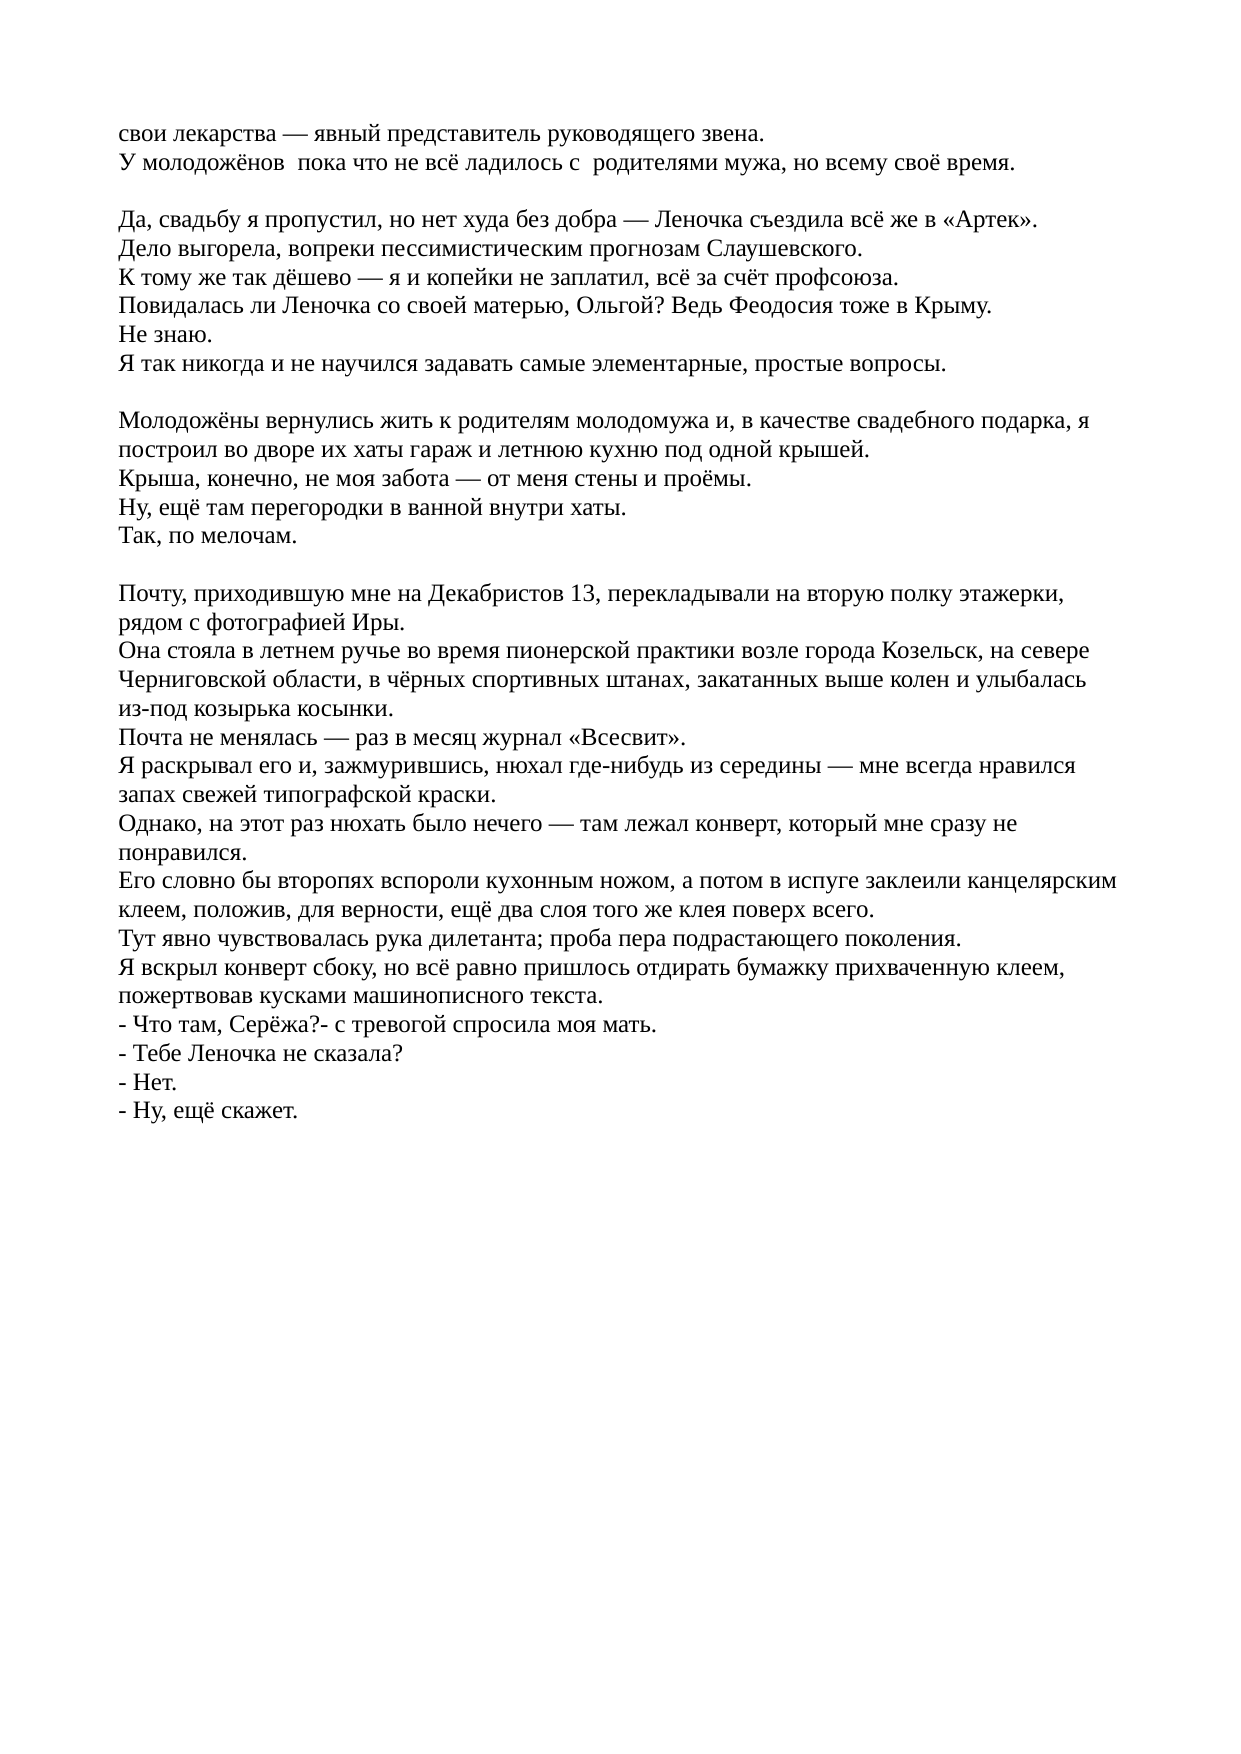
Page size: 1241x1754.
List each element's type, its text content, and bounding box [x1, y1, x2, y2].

text Его словно бы второпях вспороли кухонным ножом, а потом в испуге заклеили канцелярским клеем, положив, для верности, ещё два слоя того же клея поверх всего. [118, 866, 1122, 923]
text Она стояла в летнем ручье во время пионерской практики возле города Козельск, на севере Черниговской области, в чёрных спортивных штанах, закатанных выше колен и улыбалась из-под козырька косынки. [118, 636, 1122, 722]
text Ну, ещё там перегородки в ванной внутри хаты. [118, 492, 1122, 521]
text Так, по мелочам. [118, 521, 1122, 549]
text Молодожёны вернулись жить к родителям молодомужа и, в качестве свадебного подарка, я построил во дворе их хаты гараж и летнюю кухню под одной крышей. [118, 406, 1122, 463]
text Дело выгорела, вопреки пессимистическим прогнозам Слаушевского. [118, 233, 1122, 262]
text - Тебе Леночка не сказала? [118, 1038, 1122, 1067]
text Однако, на этот раз нюхать было нечего — там лежал конверт, который мне сразу не понравился. [118, 808, 1122, 866]
text Тут явно чувствовалась рука дилетанта; проба пера подрастающего поколения. [118, 923, 1122, 952]
text Почта не менялась — раз в месяц журнал «Всесвит». [118, 722, 1122, 751]
text - Ну, ещё скажет. [118, 1096, 1122, 1124]
text - Нет. [118, 1067, 1122, 1096]
text Я раскрывал его и, зажмурившись, нюхал где-нибудь из середины — мне всегда нравился запах свежей типографской краски. [118, 751, 1122, 808]
text Не знаю. [118, 319, 1122, 348]
text - Что там, Серёжа?- с тревогой спросила моя мать. [118, 1009, 1122, 1038]
text Я вскрыл конверт сбоку, но всё равно пришлось отдирать бумажку прихваченную клеем, пожертвовав кусками машинописного текста. [118, 952, 1122, 1009]
text Крыша, конечно, не моя забота — от меня стены и проёмы. [118, 463, 1122, 492]
text Да, свадьбу я пропустил, но нет худа без добра — Леночка съездила всё же в «Артек». [118, 204, 1122, 233]
text Я так никогда и не научился задавать самые элементарные, простые вопросы. [118, 348, 1122, 377]
text свои лекарства — явный представитель руководящего звена. [118, 118, 1122, 147]
text Почту, приходившую мне на Декабристов 13, перекладывали на вторую полку этажерки, рядом с фотографией Иры. [118, 578, 1122, 636]
text Повидалась ли Леночка со своей матерью, Ольгой? Ведь Феодосия тоже в Крыму. [118, 291, 1122, 319]
text У молодожёнов пока что не всё ладилось с родителями мужа, но всему своё время. [118, 147, 1122, 176]
text К тому же так дёшево — я и копейки не заплатил, всё за счёт профсоюза. [118, 262, 1122, 291]
